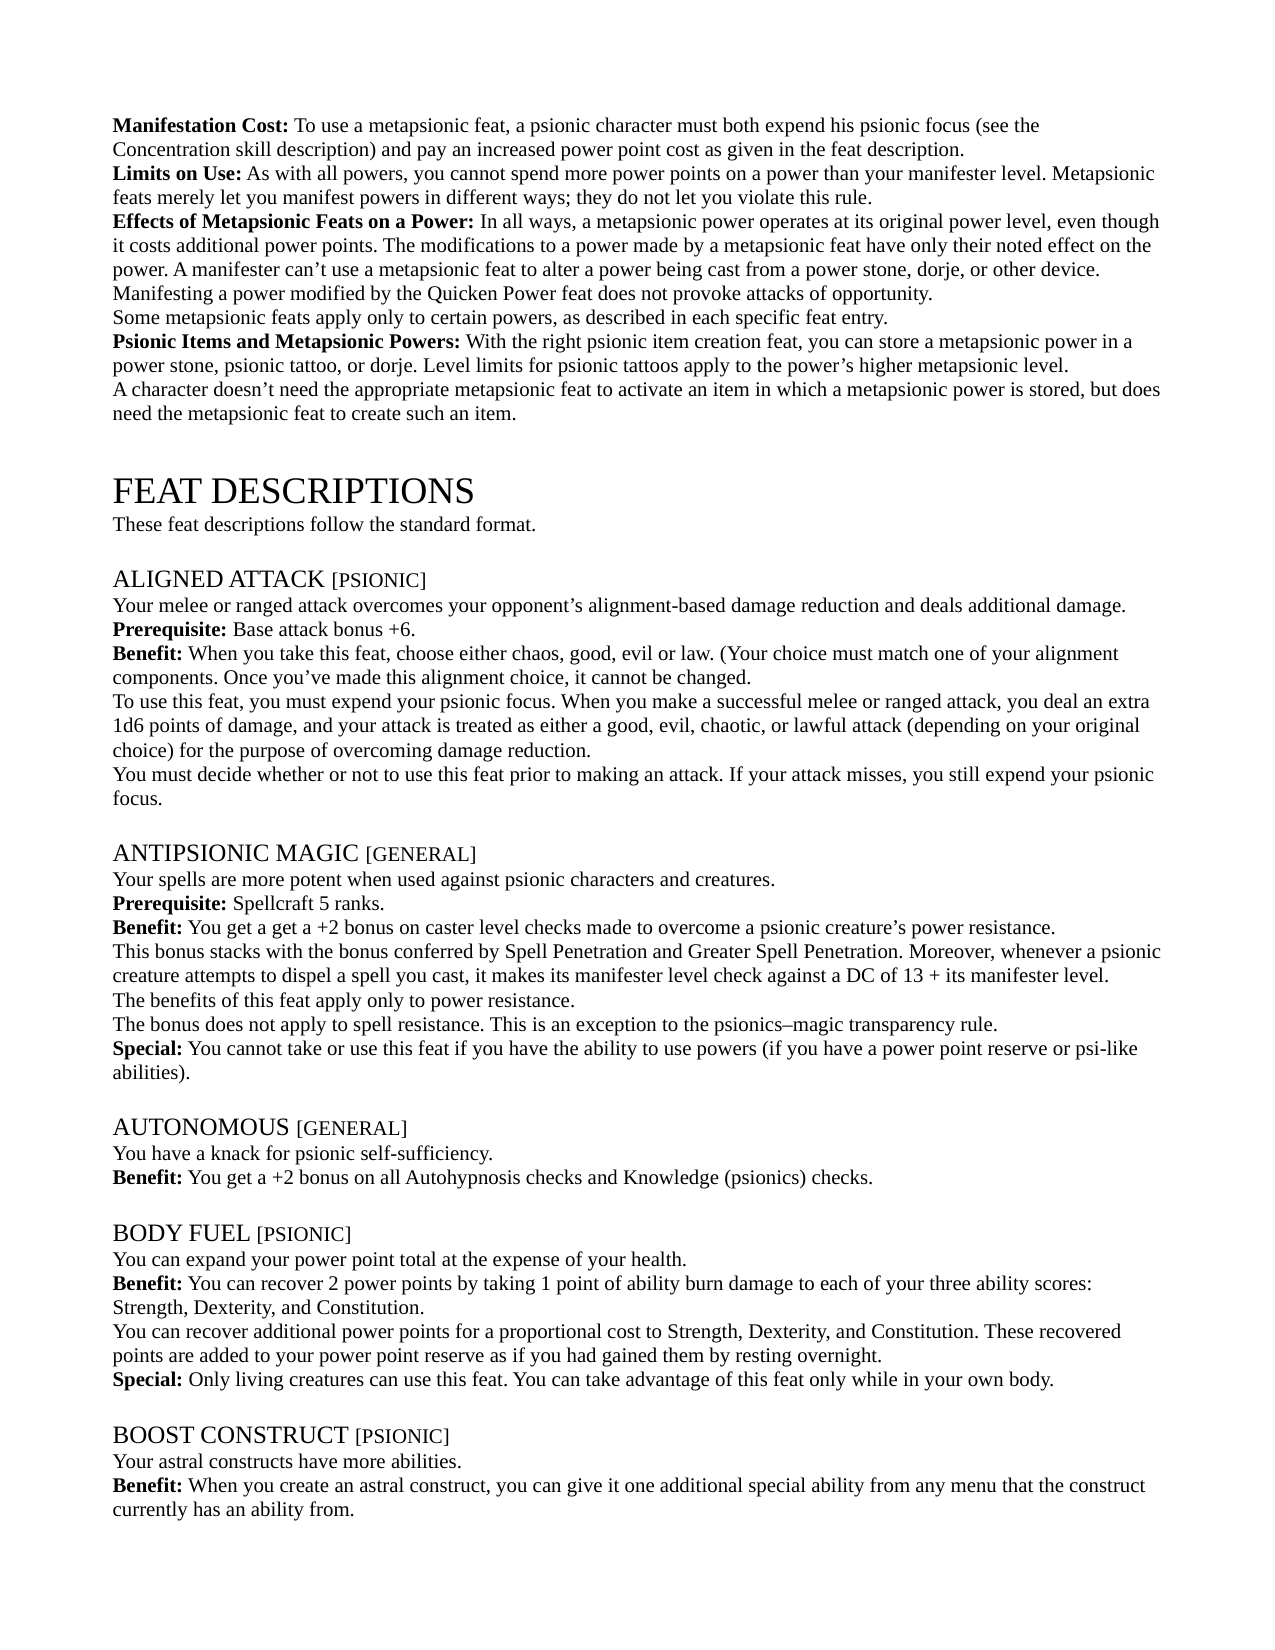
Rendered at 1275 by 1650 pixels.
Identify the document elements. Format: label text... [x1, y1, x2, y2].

text Some metapsionic feats apply only to certain powers, as described in each specific feat entry. [112, 305, 1162, 329]
text The bonus does not apply to spell resistance. This is an exception to the psionics–magic transparency rule. [112, 1012, 1162, 1036]
text This bonus stacks with the bonus conferred by Spell Penetration and Greater Spell Penetration. Moreover, whenever a psionic creature attempts to dispel a spell you cast, it makes its manifester level check against a DC of 13 + its manifester level. [112, 939, 1162, 987]
text ANTIPSIONIC MAGIC [GENERAL] [112, 838, 1162, 867]
text Benefit: You can recover 2 power points by taking 1 point of ability burn damage to each of your three ability scores: Strength, Dexterity, and Constitution. [112, 1271, 1162, 1319]
text Special: You cannot take or use this feat if you have the ability to use powers (if you have a power point reserve or psi-like abilities). [112, 1036, 1162, 1084]
text Benefit: You get a +2 bonus on all Autohypnosis checks and Knowledge (psionics) checks. [112, 1165, 1162, 1189]
text Benefit: You get a get a +2 bonus on caster level checks made to overcome a psionic creature’s power resistance. [112, 915, 1162, 939]
text Benefit: When you create an astral construct, you can give it one additional special ability from any menu that the construct currently has an ability from. [112, 1473, 1162, 1521]
text Manifesting a power modified by the Quicken Power feat does not provoke attacks of opportunity. [112, 281, 1162, 305]
text Your melee or ranged attack overcomes your opponent’s alignment-based damage reduction and deals additional damage. [112, 593, 1162, 617]
text Manifestation Cost: To use a metapsionic feat, a psionic character must both expend his psionic focus (see the Concentration skill description) and pay an increased power point cost as given in the feat description. [112, 112, 1162, 161]
text You have a knack for psionic self-sufficiency. [112, 1141, 1162, 1165]
text You must decide whether or not to use this feat prior to making an attack. If your attack misses, you still expend your psionic focus. [112, 762, 1162, 810]
text ALIGNED ATTACK [PSIONIC] [112, 564, 1162, 593]
text Benefit: When you take this feat, choose either chaos, good, evil or law. (Your choice must match one of your alignment components. Once you’ve made this alignment choice, it cannot be changed. [112, 641, 1162, 689]
text You can recover additional power points for a proportional cost to Strength, Dexterity, and Constitution. These recovered points are added to your power point reserve as if you had gained them by resting overnight. [112, 1319, 1162, 1367]
text A character doesn’t need the appropriate metapsionic feat to activate an item in which a metapsionic power is stored, but does need the metapsionic feat to create such an item. [112, 377, 1162, 425]
text BODY FUEL [PSIONIC] [112, 1218, 1162, 1247]
text Your astral constructs have more abilities. [112, 1449, 1162, 1473]
text These feat descriptions follow the standard format. [112, 512, 1162, 536]
text AUTONOMOUS [GENERAL] [112, 1112, 1162, 1141]
text Psionic Items and Metapsionic Powers: With the right psionic item creation feat, you can store a metapsionic power in a power stone, psionic tattoo, or dorje. Level limits for psionic tattoos apply to the power’s higher metapsionic level. [112, 329, 1162, 377]
text Your spells are more potent when used against psionic characters and creatures. [112, 867, 1162, 891]
text FEAT DESCRIPTIONS [112, 468, 1162, 512]
text The benefits of this feat apply only to power resistance. [112, 987, 1162, 1012]
text Prerequisite: Base attack bonus +6. [112, 617, 1162, 641]
text BOOST CONSTRUCT [PSIONIC] [112, 1420, 1162, 1449]
text To use this feat, you must expend your psionic focus. When you make a successful melee or ranged attack, you deal an extra 1d6 points of damage, and your attack is treated as either a good, evil, chaotic, or lawful attack (depending on your original choice) for the purpose of overcoming damage reduction. [112, 689, 1162, 762]
text You can expand your power point total at the expense of your health. [112, 1247, 1162, 1271]
text Effects of Metapsionic Feats on a Power: In all ways, a metapsionic power operates at its original power level, even though it costs additional power points. The modifications to a power made by a metapsionic feat have only their noted effect on the power. A manifester can’t use a metapsionic feat to alter a power being cast from a power stone, dorje, or other device. [112, 209, 1162, 281]
text Limits on Use: As with all powers, you cannot spend more power points on a power than your manifester level. Metapsionic feats merely let you manifest powers in different ways; they do not let you violate this rule. [112, 161, 1162, 209]
text Special: Only living creatures can use this feat. You can take advantage of this feat only while in your own body. [112, 1367, 1162, 1391]
text Prerequisite: Spellcraft 5 ranks. [112, 891, 1162, 915]
